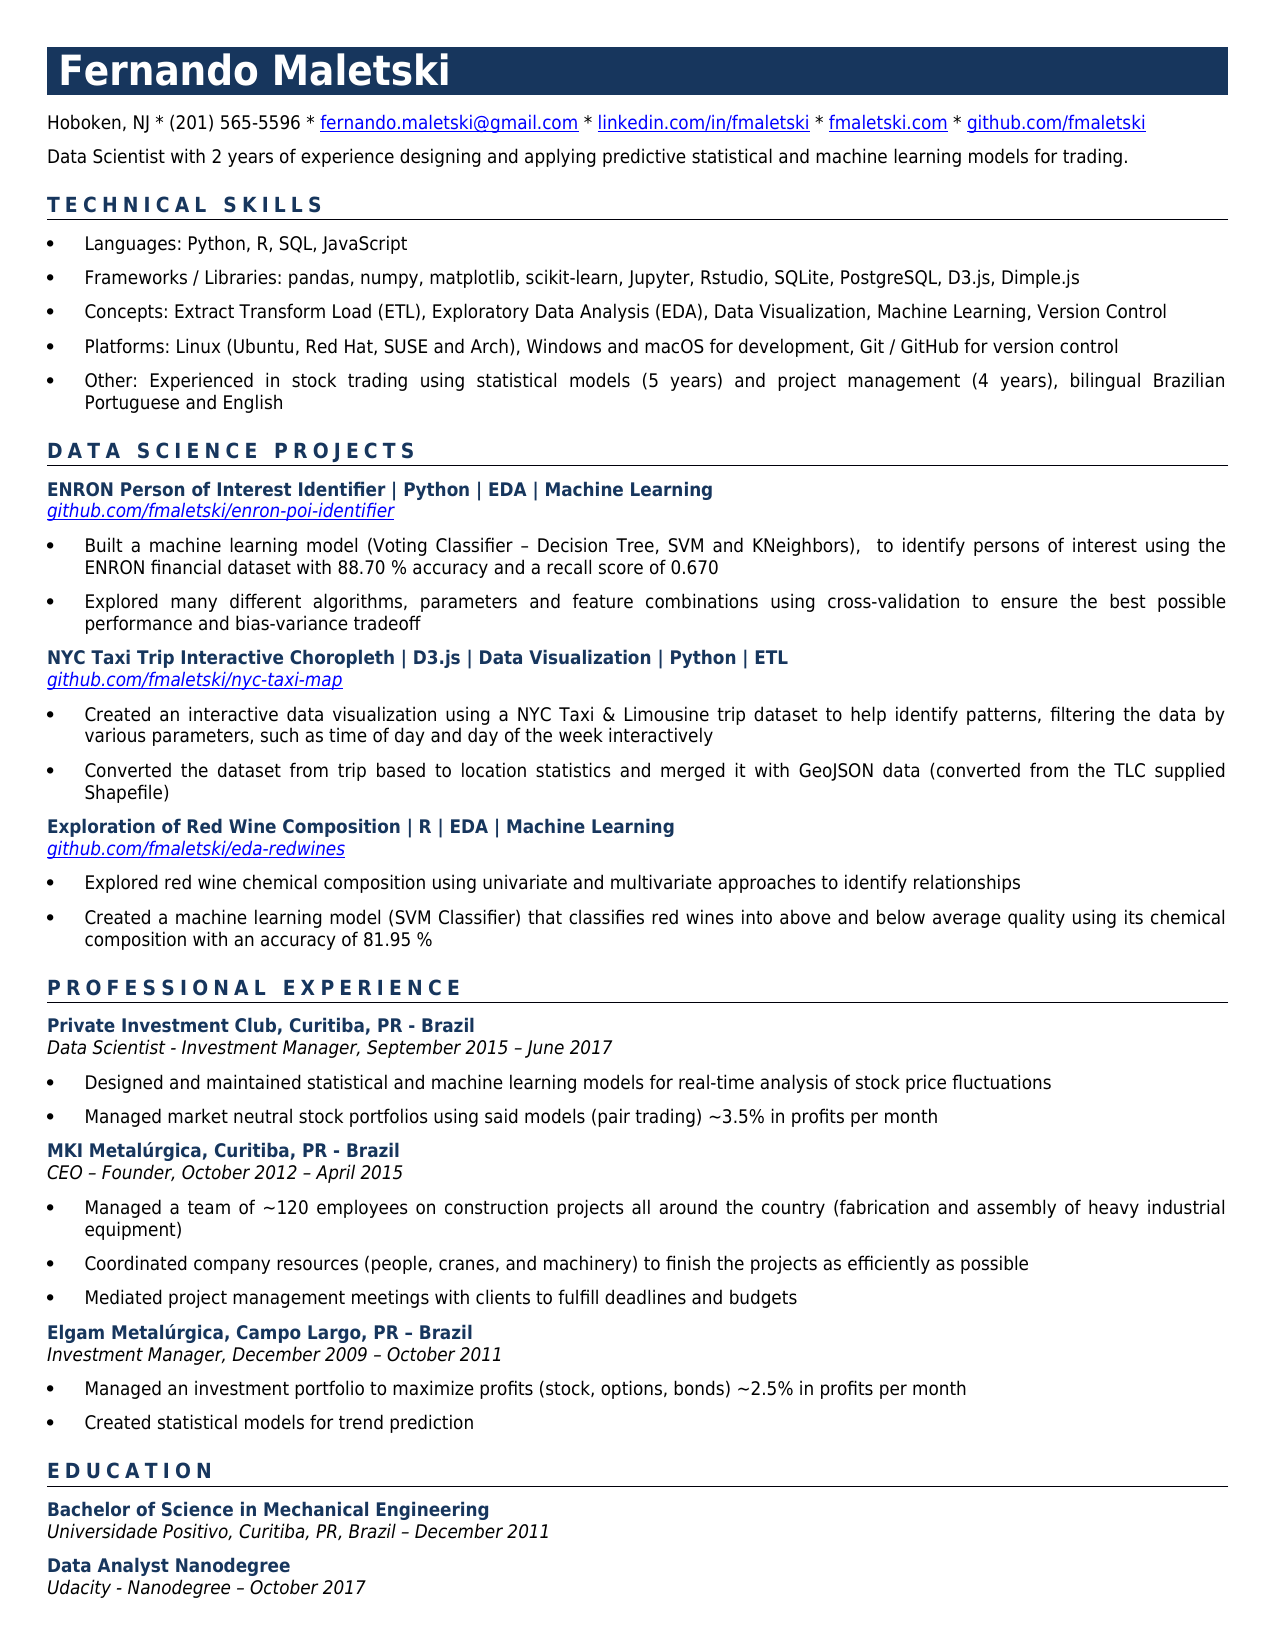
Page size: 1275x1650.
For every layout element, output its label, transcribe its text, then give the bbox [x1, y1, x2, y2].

list Platforms: Linux (Ubuntu, Red Hat, SUSE and Arch), Windows and macOS for development, Git / GitHub for version control [47, 336, 1228, 357]
text Data Scientist - Investment Manager, September 2015 – June 2017 [47, 1037, 1228, 1059]
list Created statistical models for trend prediction [47, 1412, 1228, 1434]
list Languages: Python, R, SQL, JavaScript [47, 232, 1228, 254]
text Elgam Metalúrgica, Campo Largo, PR – Brazil [47, 1322, 1228, 1343]
text github.com/fmaletski/nyc-taxi-map [47, 669, 1228, 691]
text Private Investment Club, Curitiba, PR - Brazil [47, 1015, 1228, 1037]
text NYC Taxi Trip Interactive Choropleth | D3.js | Data Visualization | Python | ETL [47, 647, 1228, 669]
text ENRON Person of Interest Identifier | Python | EDA | Machine Learning [47, 479, 1228, 501]
text github.com/fmaletski/enron-poi-identifier [47, 501, 1228, 522]
text PROFESSIONAL EXPERIENCE [47, 976, 1228, 1002]
text Data Analyst Nanodegree [47, 1555, 1228, 1577]
text CEO – Founder, October 2012 – April 2015 [47, 1162, 1228, 1184]
text TECHNICAL SKILLS [47, 193, 1228, 219]
list Managed market neutral stock portfolios using said models (pair trading) ~3.5% in profits per month [47, 1106, 1228, 1128]
list Created a machine learning model (SVM Classifier) that classifies red wines into above and below average quality using its chemical composition with an accuracy of 81.95 % [47, 907, 1228, 951]
text EDUCATION [47, 1459, 1228, 1486]
list Managed an investment portfolio to maximize profits (stock, options, bonds) ~2.5% in profits per month [47, 1378, 1228, 1400]
text Udacity - Nanodegree – October 2017 [47, 1577, 1228, 1599]
list Coordinated company resources (people, cranes, and machinery) to finish the projects as efficiently as possible [47, 1253, 1228, 1275]
text Bachelor of Science in Mechanical Engineering [47, 1499, 1228, 1521]
list Frameworks / Libraries: pandas, numpy, matplotlib, scikit-learn, Jupyter, Rstudio, SQLite, PostgreSQL, D3.js, Dimple.js [47, 267, 1228, 289]
text Hoboken, NJ * (201) 565-5596 * fernando.maletski@gmail.com * linkedin.com/in/fmaletski * fmaletski.com * github.com/fmaletski [47, 112, 1228, 134]
list Managed a team of ~120 employees on construction projects all around the country (fabrication and assembly of heavy industrial equipment) [47, 1197, 1228, 1240]
list Concepts: Extract Transform Load (ETL), Exploratory Data Analysis (EDA), Data Visualization, Machine Learning, Version Control [47, 301, 1228, 323]
list Mediated project management meetings with clients to fulfill deadlines and budgets [47, 1287, 1228, 1309]
text github.com/fmaletski/eda-redwines [47, 838, 1228, 860]
text Universidade Positivo, Curitiba, PR, Brazil – December 2011 [47, 1521, 1228, 1543]
list Built a machine learning model (Voting Classifier – Decision Tree, SVM and KNeighbors), to identify persons of interest using the ENRON financial dataset with 88.70 % accuracy and a recall score of 0.670 [47, 535, 1228, 579]
list Designed and maintained statistical and machine learning models for real-time analysis of stock price fluctuations [47, 1072, 1228, 1093]
text MKI Metalúrgica, Curitiba, PR - Brazil [47, 1140, 1228, 1162]
text DATA SCIENCE PROJECTS [47, 439, 1228, 465]
list Converted the dataset from trip based to location statistics and merged it with GeoJSON data (converted from the TLC supplied Shapefile) [47, 760, 1228, 804]
table_header Fernando Maletski [47, 47, 1228, 95]
text Investment Manager, December 2009 – October 2011 [47, 1343, 1228, 1365]
list Data Scientist with 2 years of experience designing and applying predictive statistical and machine learning models for trading. [47, 146, 1228, 168]
list Explored many different algorithms, parameters and feature combinations using cross-validation to ensure the best possible performance and bias-variance tradeoff [47, 591, 1228, 635]
text Exploration of Red Wine Composition | R | EDA | Machine Learning [47, 816, 1228, 838]
list Explored red wine chemical composition using univariate and multivariate approaches to identify relationships [47, 872, 1228, 894]
list Other: Experienced in stock trading using statistical models (5 years) and project management (4 years), bilingual Brazilian Portuguese and English [47, 370, 1228, 414]
list Created an interactive data visualization using a NYC Taxi & Limousine trip dataset to help identify patterns, filtering the data by various parameters, such as time of day and day of the week interactively [47, 704, 1228, 747]
